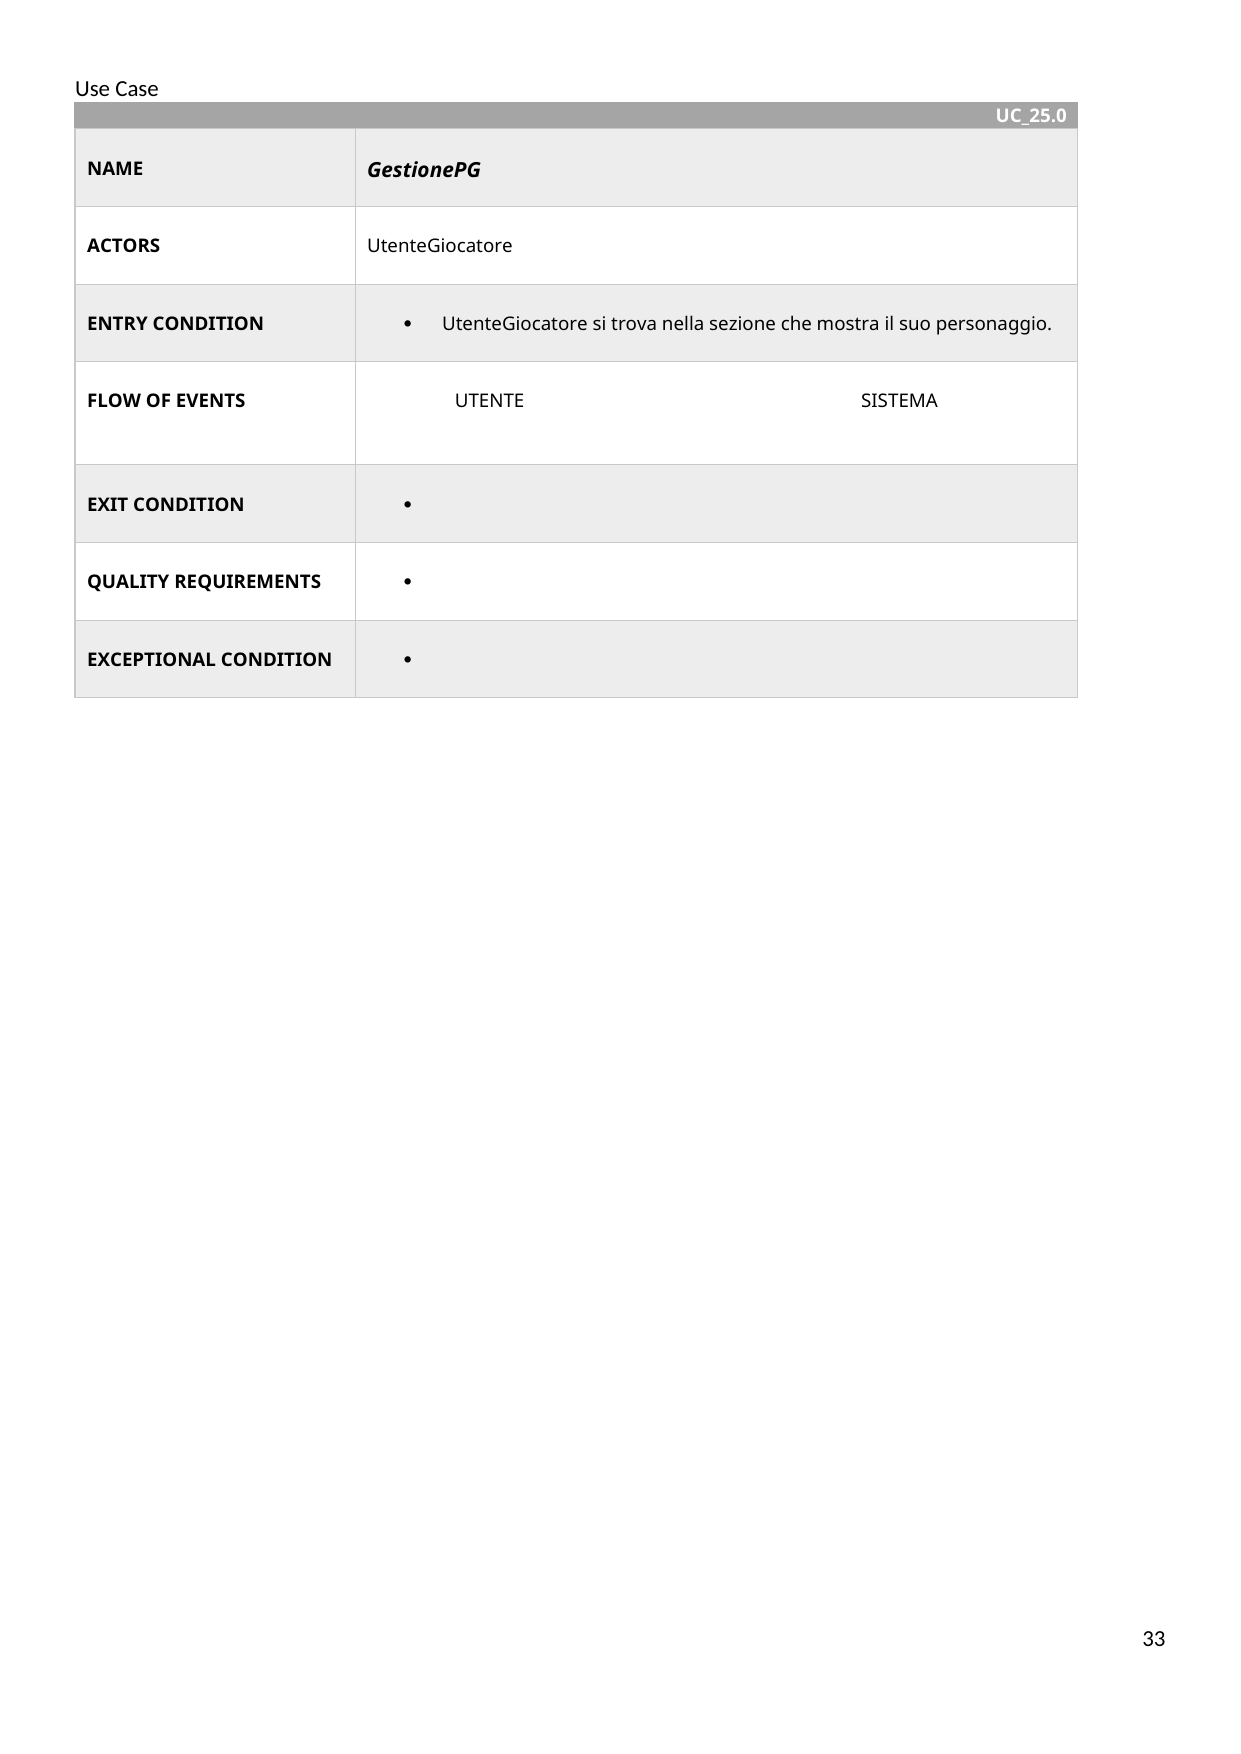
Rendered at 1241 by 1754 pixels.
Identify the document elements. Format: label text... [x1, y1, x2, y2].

table_cell EXCEPTIONAL CONDITION [76, 621, 355, 697]
table_cell [356, 621, 1077, 697]
table_cell FLOW OF EVENTS [76, 362, 355, 464]
table_cell UtenteGiocatore [356, 207, 1077, 283]
table_cell UtenteGiocatore si trova nella sezione che mostra il suo personaggio. [356, 285, 1077, 361]
table_cell GestionePG [356, 129, 1077, 206]
table_header UC_25.0 [356, 103, 1077, 128]
table_cell QUALITY REQUIREMENTS [76, 543, 355, 619]
table_header [76, 103, 355, 128]
table_cell NAME [76, 129, 355, 206]
table_cell UTENTE SISTEMA [356, 362, 1077, 464]
table_cell [356, 465, 1077, 542]
table_cell [356, 543, 1077, 619]
table_cell ACTORS [76, 207, 355, 283]
table_cell EXIT CONDITION [76, 465, 355, 542]
table_cell ENTRY CONDITION [76, 285, 355, 361]
